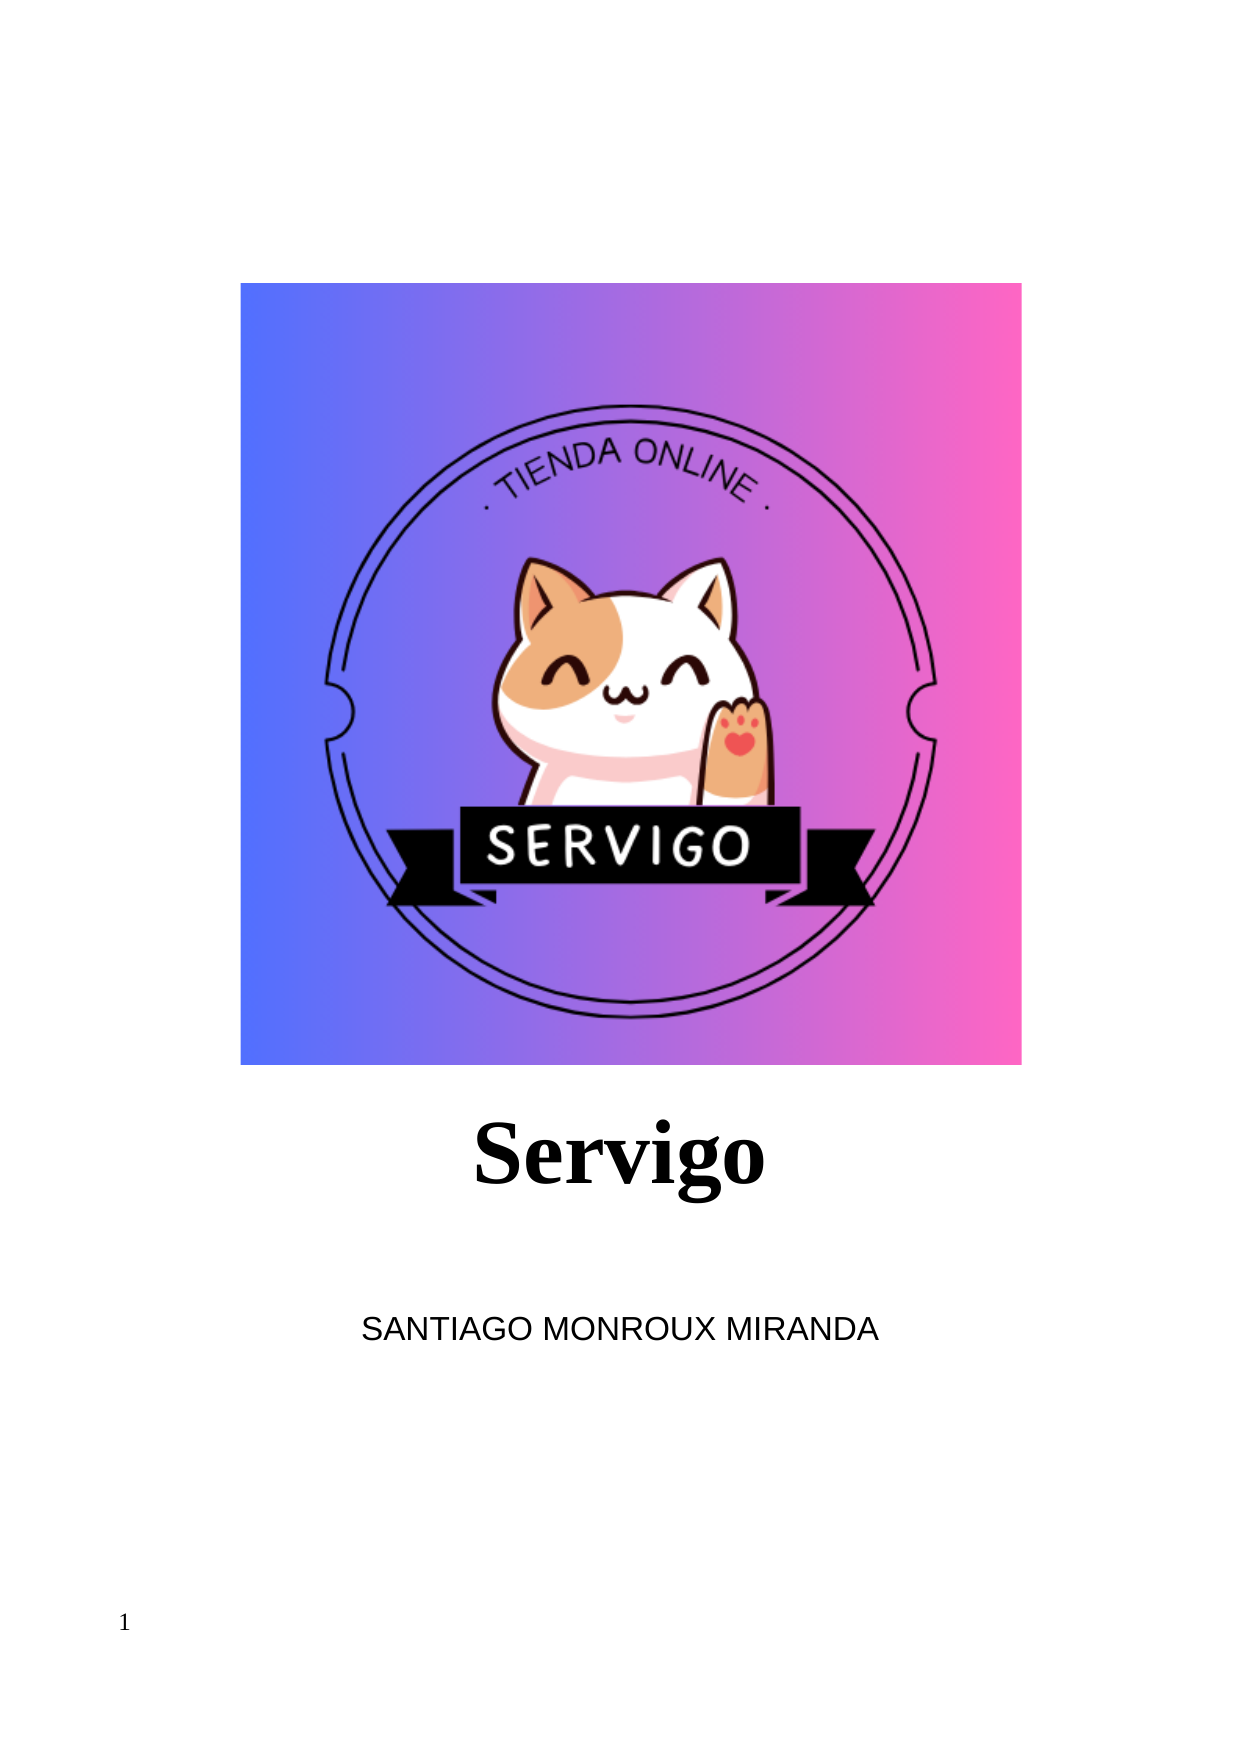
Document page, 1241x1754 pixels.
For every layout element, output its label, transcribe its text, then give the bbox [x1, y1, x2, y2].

subtitle SANTIAGO MONROUX MIRANDA [118, 1309, 1122, 1347]
picture [240, 283, 1022, 1065]
text Servigo [118, 1098, 1122, 1203]
